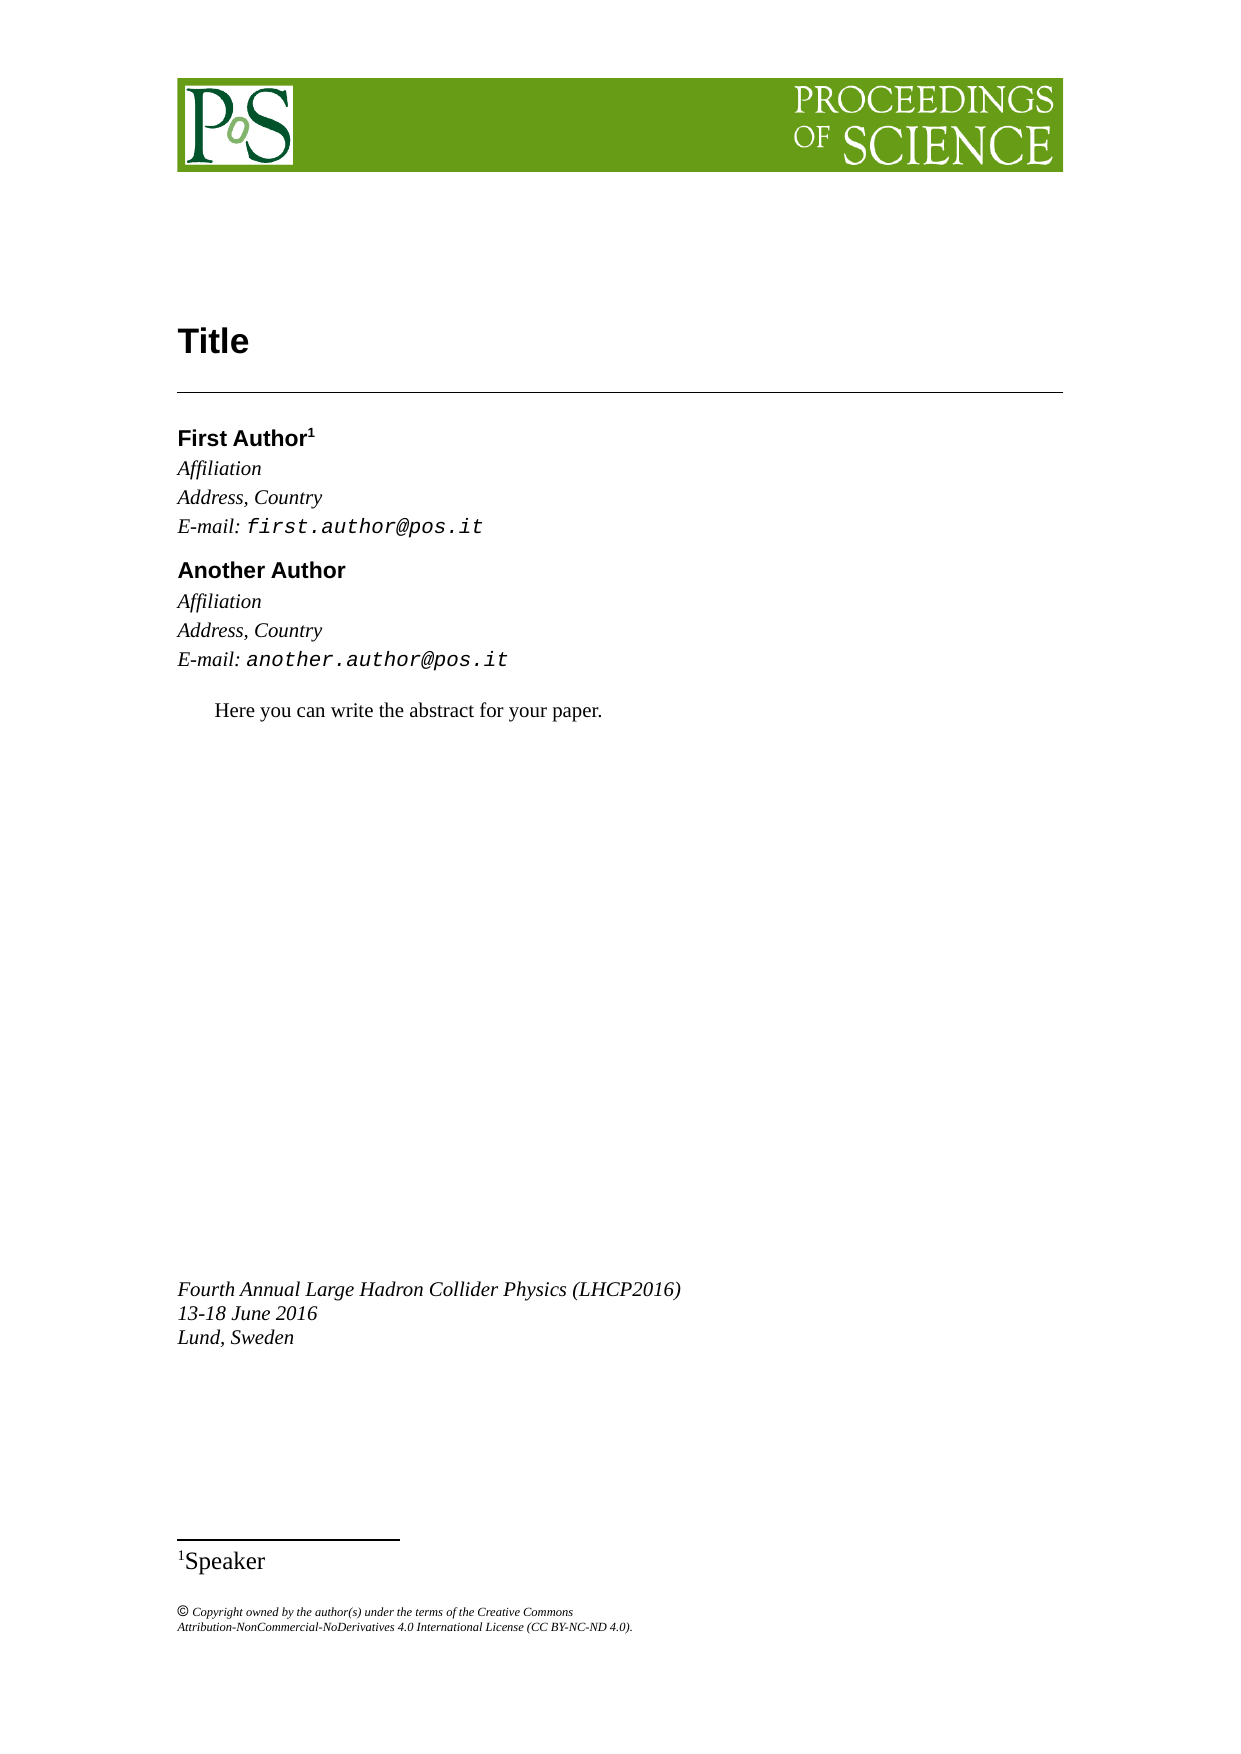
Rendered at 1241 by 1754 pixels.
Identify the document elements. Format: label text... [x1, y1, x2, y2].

text Affiliation [177, 589, 1063, 613]
text Lund, Sweden [177, 1325, 1063, 1349]
text Address, Country [177, 618, 1063, 642]
text 13-18 June 2016 [177, 1301, 1063, 1325]
text First Author [177, 425, 1063, 451]
text Speaker [177, 1546, 1063, 1575]
text Here you can write the abstract for your paper. [214, 698, 1021, 722]
title Title [177, 321, 1063, 392]
text Fourth Annual Large Hadron Collider Physics (LHCP2016) [177, 1277, 1063, 1301]
text Affiliation [177, 456, 1063, 480]
text E-mail: another.author@pos.it [177, 647, 1063, 672]
text E-mail: first.author@pos.it [177, 514, 1063, 540]
text Address, Country [177, 485, 1063, 509]
picture [177, 78, 1064, 172]
text Another Author [177, 557, 1063, 584]
